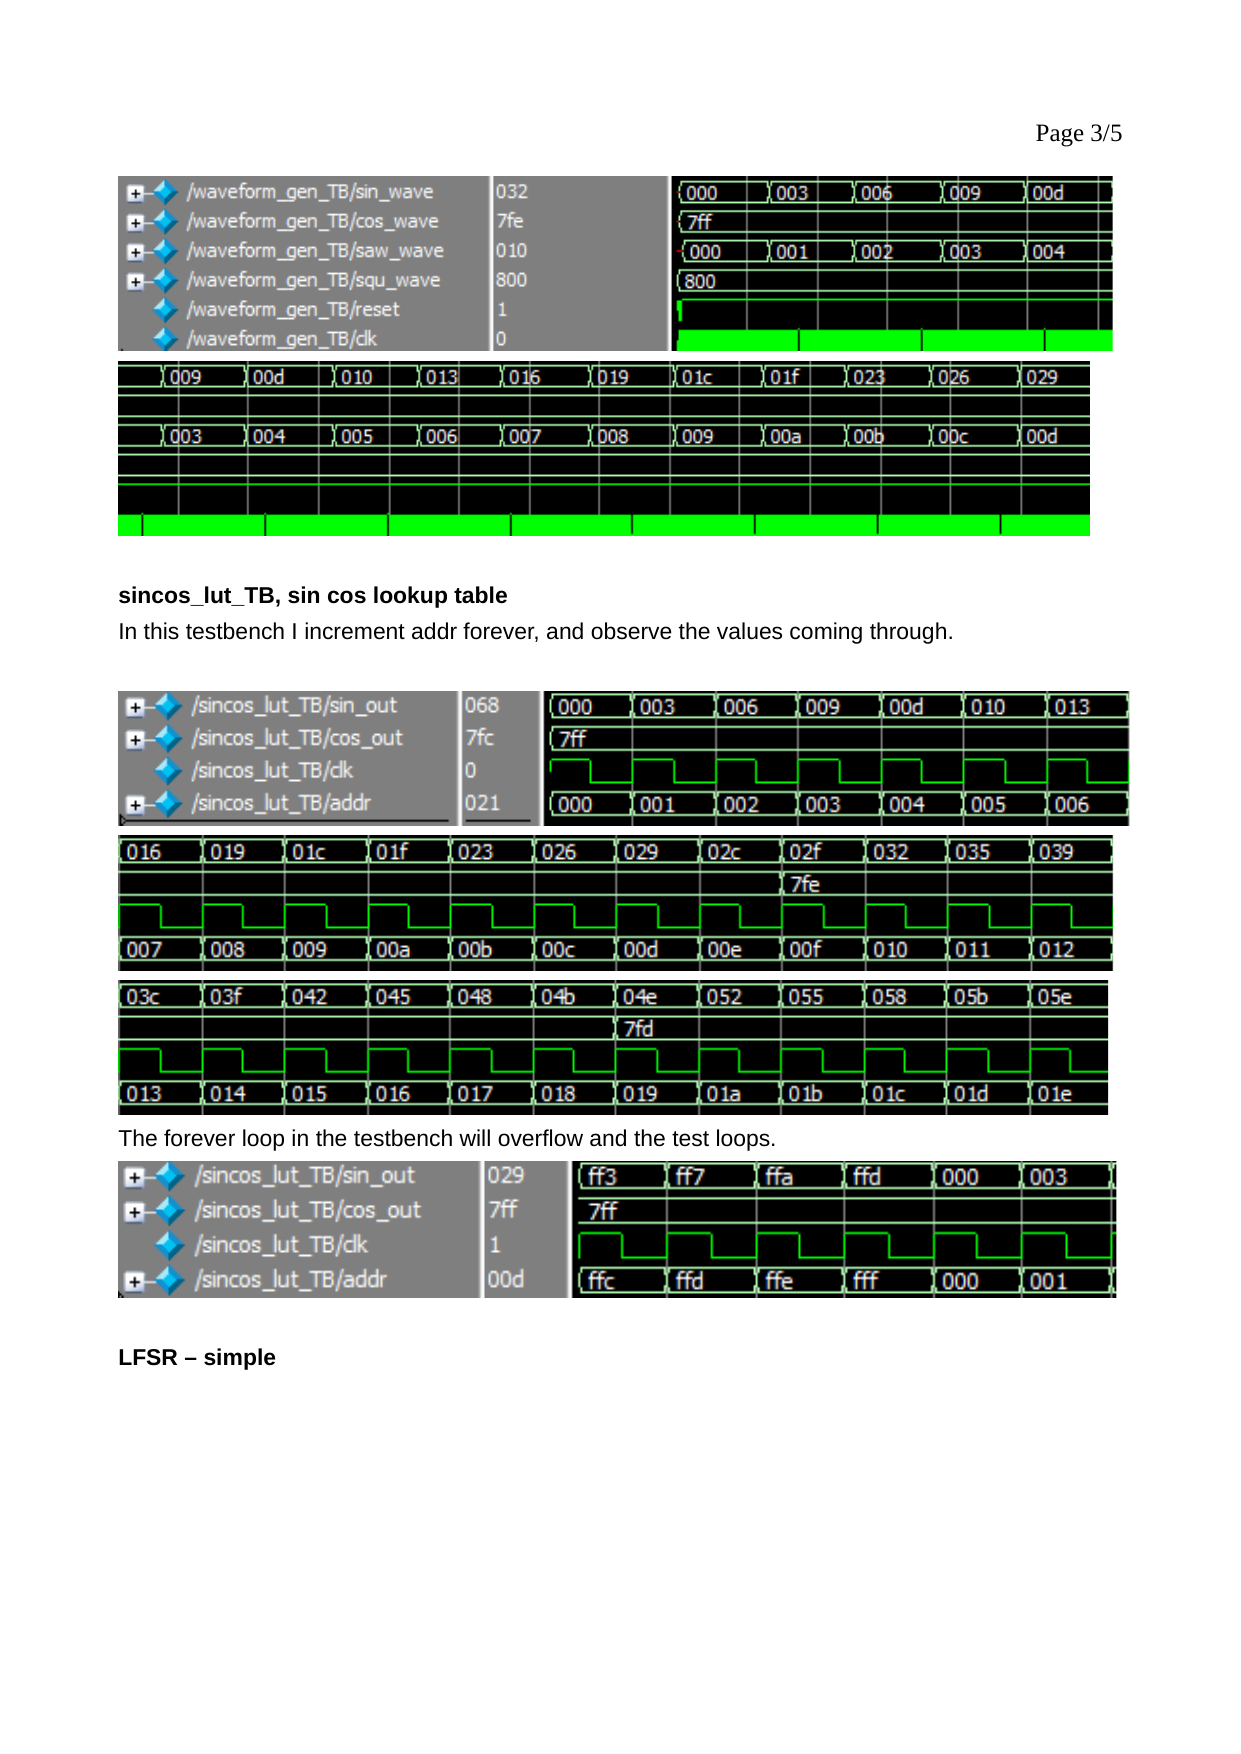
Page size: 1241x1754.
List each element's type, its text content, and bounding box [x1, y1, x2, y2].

picture [118, 835, 1114, 971]
text In this testbench I increment addr forever, and observe the values coming through. [118, 618, 1122, 644]
text The forever loop in the testbench will overflow and the test loops. [118, 1125, 1122, 1151]
text sincos_lut_TB, sin cos lookup table [118, 582, 1122, 608]
picture [933, 980, 1109, 1115]
text LFSR – simple [118, 1344, 1122, 1371]
picture [118, 176, 1113, 351]
picture [118, 361, 1087, 536]
picture [118, 1161, 1117, 1298]
